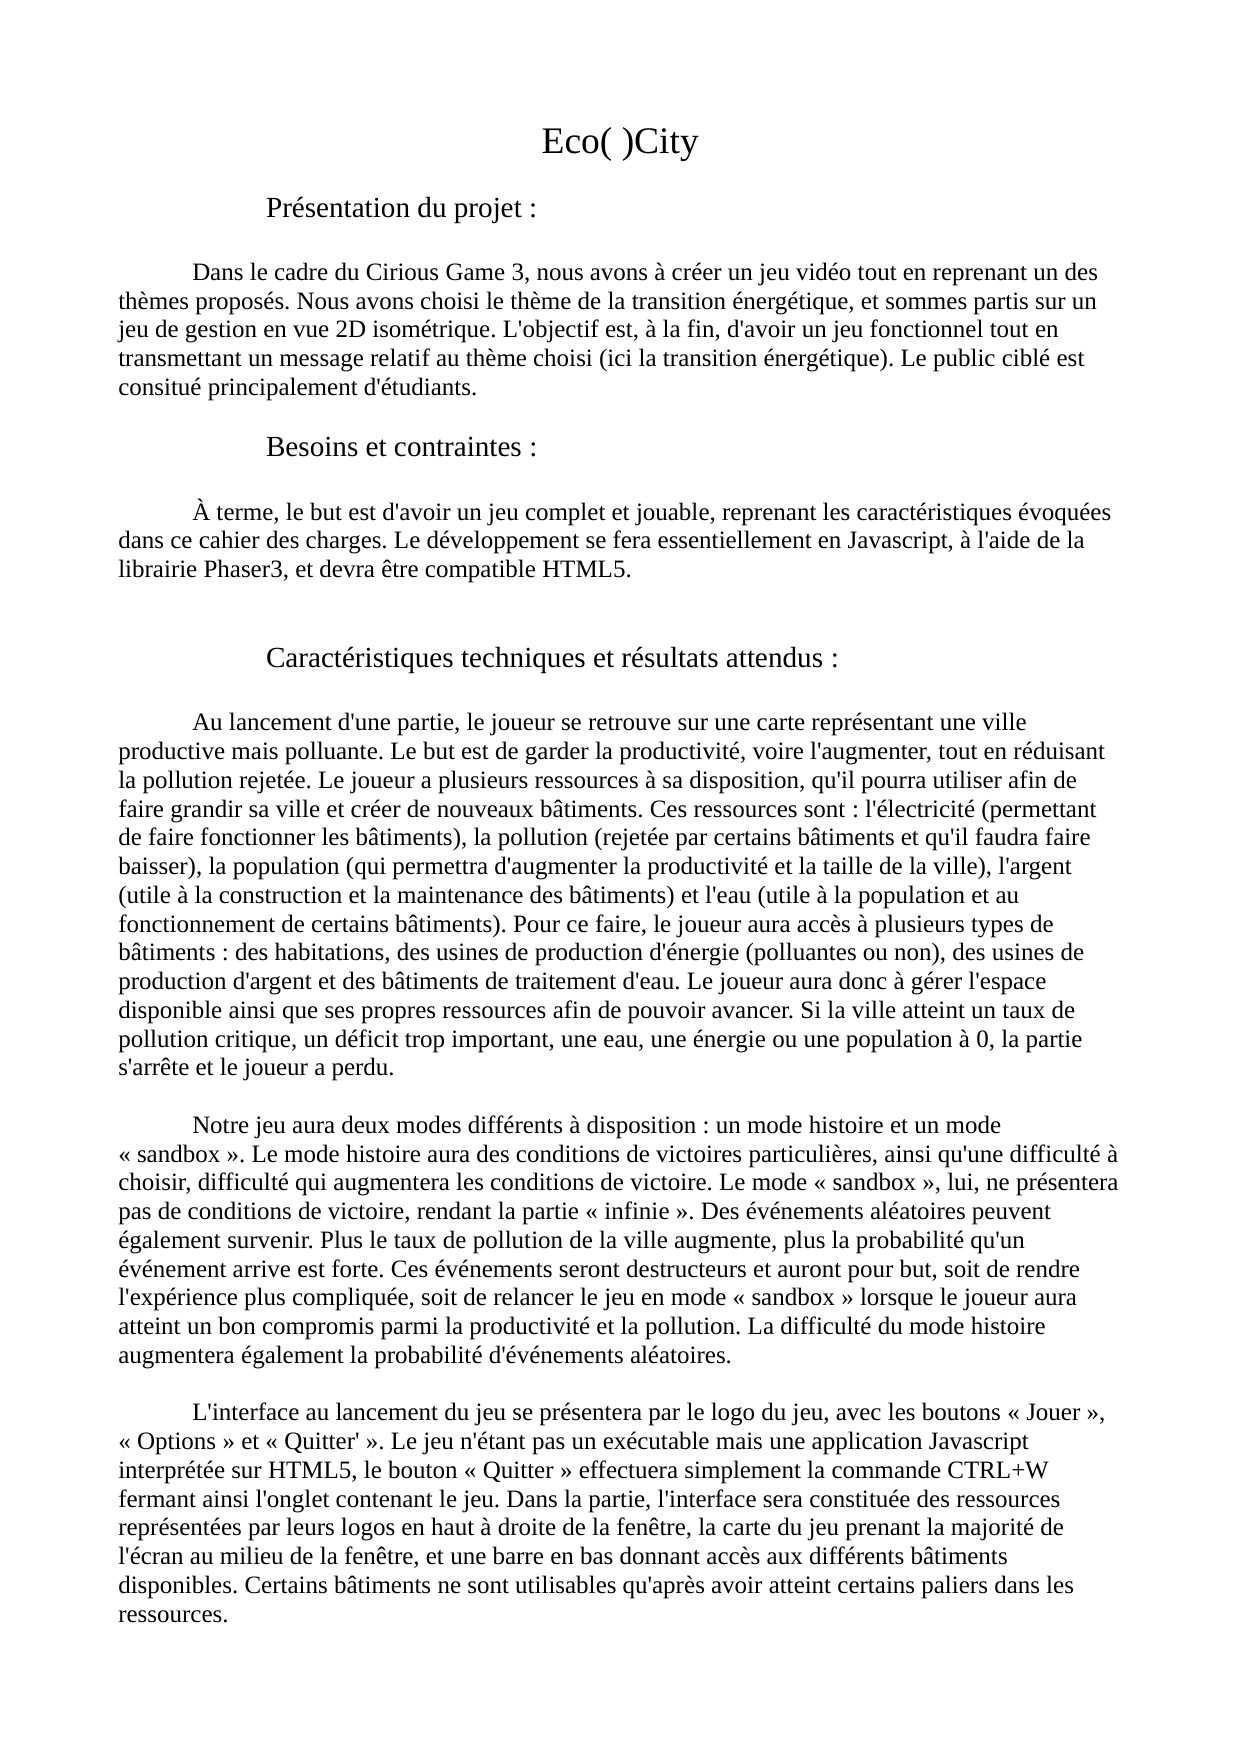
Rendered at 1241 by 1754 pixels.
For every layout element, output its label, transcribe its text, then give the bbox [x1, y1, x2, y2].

text Besoins et contraintes : [118, 429, 1122, 463]
text Au lancement d'une partie, le joueur se retrouve sur une carte représentant une ville productive mais polluante. Le but est de garder la productivité, voire l'augmenter, tout en réduisant la pollution rejetée. Le joueur a plusieurs ressources à sa disposition, qu'il pourra utiliser afin de faire grandir sa ville et créer de nouveaux bâtiments. Ces ressources sont : l'électricité (permettant de faire fonctionner les bâtiments), la pollution (rejetée par certains bâtiments et qu'il faudra faire baisser), la population (qui permettra d'augmenter la productivité et la taille de la ville), l'argent (utile à la construction et la maintenance des bâtiments) et l'eau (utile à la population et au fonctionnement de certains bâtiments). Pour ce faire, le joueur aura accès à plusieurs types de bâtiments : des habitations, des usines de production d'énergie (polluantes ou non), des usines de production d'argent et des bâtiments de traitement d'eau. Le joueur aura donc à gérer l'espace disponible ainsi que ses propres ressources afin de pouvoir avancer. Si la ville atteint un taux de pollution critique, un déficit trop important, une eau, une énergie ou une population à 0, la partie s'arrête et le joueur a perdu. [118, 707, 1122, 1081]
text L'interface au lancement du jeu se présentera par le logo du jeu, avec les boutons « Jouer », « Options » et « Quitter' ». Le jeu n'étant pas un exécutable mais une application Javascript interprétée sur HTML5, le bouton « Quitter » effectuera simplement la commande CTRL+W fermant ainsi l'onglet contenant le jeu. Dans la partie, l'interface sera constituée des ressources représentées par leurs logos en haut à droite de la fenêtre, la carte du jeu prenant la majorité de l'écran au milieu de la fenêtre, et une barre en bas donnant accès aux différents bâtiments disponibles. Certains bâtiments ne sont utilisables qu'après avoir atteint certains paliers dans les ressources. [118, 1397, 1122, 1627]
text Notre jeu aura deux modes différents à disposition : un mode histoire et un mode « sandbox ». Le mode histoire aura des conditions de victoires particulières, ainsi qu'une difficulté à choisir, difficulté qui augmentera les conditions de victoire. Le mode « sandbox », lui, ne présentera pas de conditions de victoire, rendant la partie « infinie ». Des événements aléatoires peuvent également survenir. Plus le taux de pollution de la ville augmente, plus la probabilité qu'un événement arrive est forte. Ces événements seront destructeurs et auront pour but, soit de rendre l'expérience plus compliquée, soit de relancer le jeu en mode « sandbox » lorsque le joueur aura atteint un bon compromis parmi la productivité et la pollution. La difficulté du mode histoire augmentera également la probabilité d'événements aléatoires. [118, 1110, 1122, 1369]
text À terme, le but est d'avoir un jeu complet et jouable, reprenant les caractéristiques évoquées dans ce cahier des charges. Le développement se fera essentiellement en Javascript, à l'aide de la librairie Phaser3, et devra être compatible HTML5. [118, 497, 1122, 583]
text Caractéristiques techniques et résultats attendus : [118, 640, 1122, 674]
text Eco( )City [118, 118, 1122, 161]
text Dans le cadre du Cirious Game 3, nous avons à créer un jeu vidéo tout en reprenant un des thèmes proposés. Nous avons choisi le thème de la transition énergétique, et sommes partis sur un jeu de gestion en vue 2D isométrique. L'objectif est, à la fin, d'avoir un jeu fonctionnel tout en transmettant un message relatif au thème choisi (ici la transition énergétique). Le public ciblé est consitué principalement d'étudiants. [118, 257, 1122, 401]
text Présentation du projet : [118, 190, 1122, 223]
